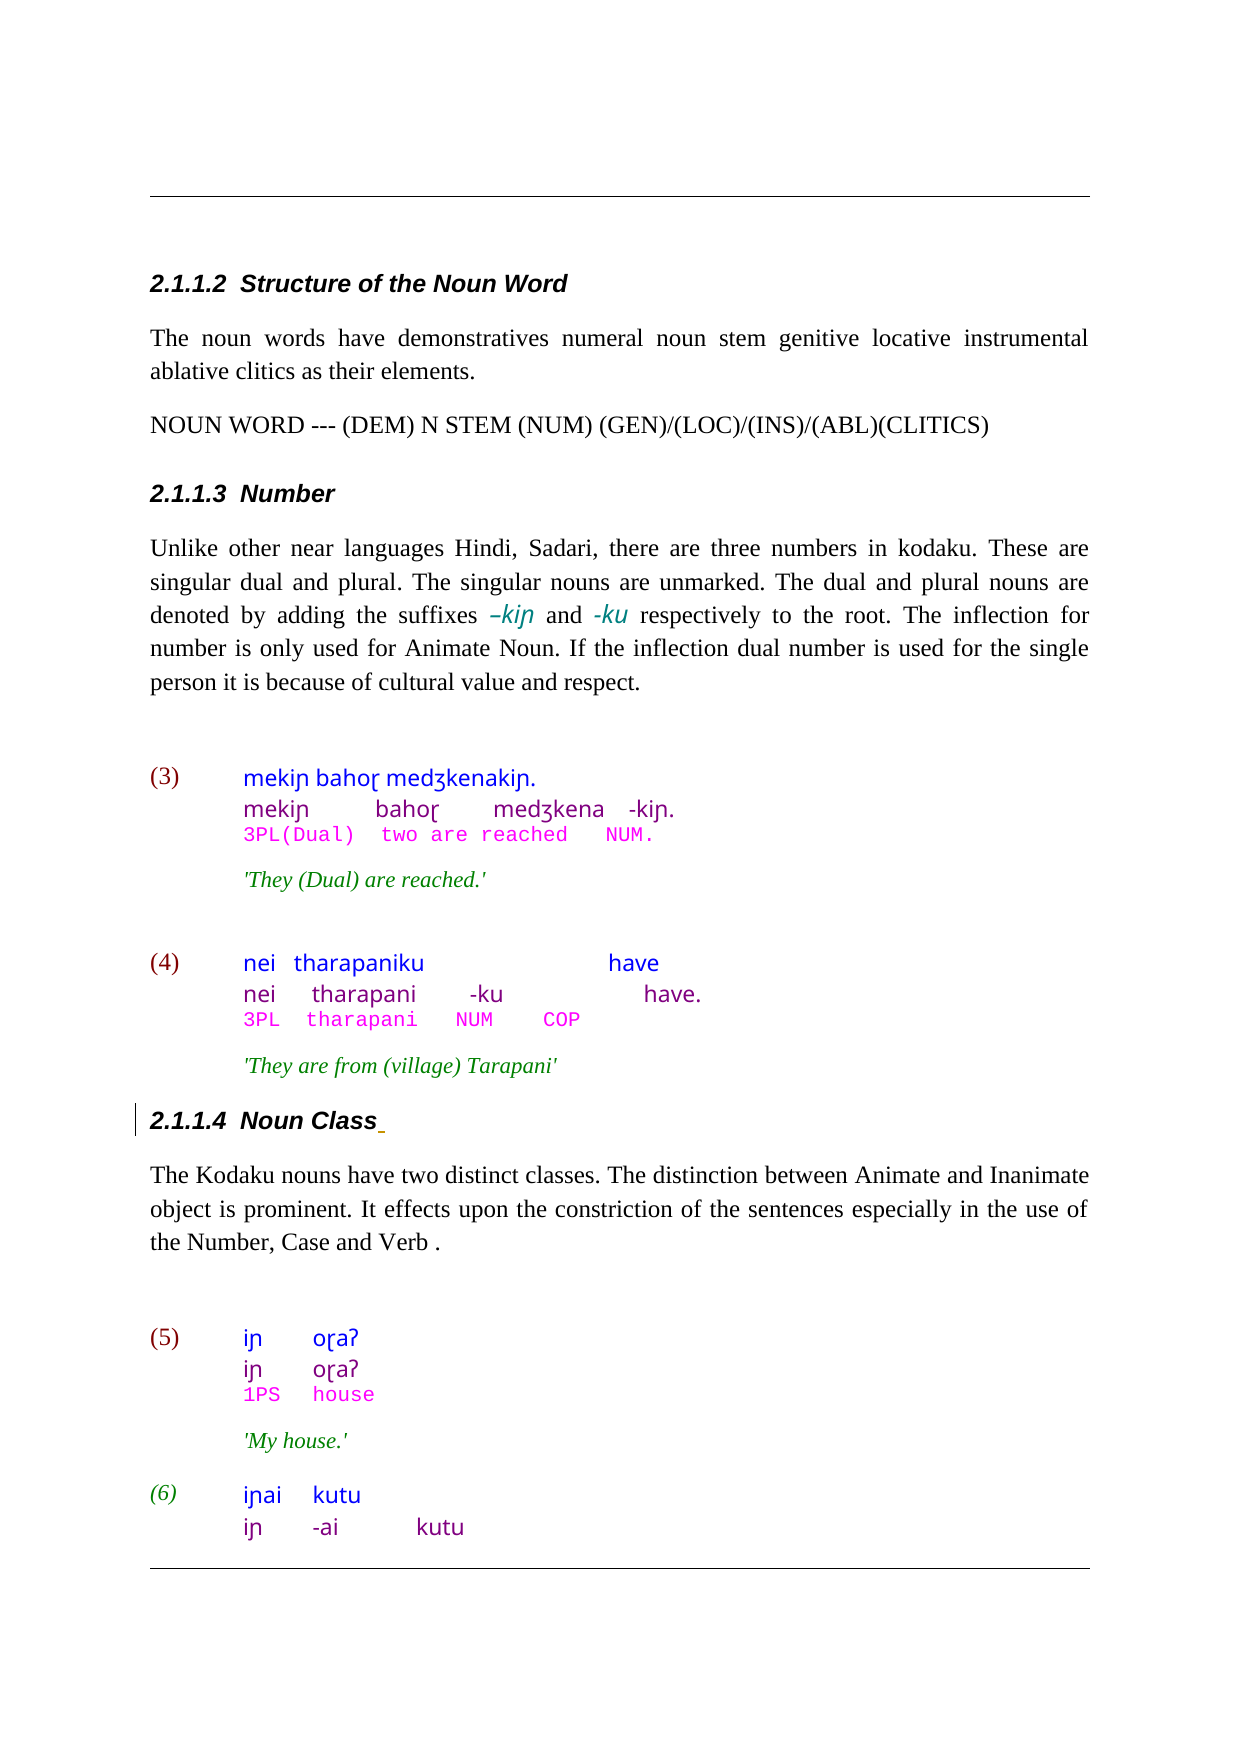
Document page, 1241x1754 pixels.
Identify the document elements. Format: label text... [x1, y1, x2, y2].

text The noun words have demonstratives numeral noun stem genitive locative instrumental ablative clitics as their elements. [150, 320, 1090, 386]
table_header [143, 761, 235, 793]
table_cell iɲ -ai kutu [235, 1511, 1240, 1542]
table_header nei tharapaniku have [235, 947, 1240, 978]
text NOUN WORD --- (DEM) N STEM (NUM) (GEN)/(LOC)/(INS)/(ABL)(CLITICS) [150, 407, 1090, 441]
table_header [143, 1322, 235, 1353]
table_cell [143, 1384, 235, 1427]
table_cell [143, 866, 235, 893]
table_header [143, 947, 235, 978]
table_cell iɲai kutu [235, 1480, 1240, 1511]
subtitle Number [150, 476, 1090, 509]
table_cell 3PL tharapani NUM COP [235, 1009, 1240, 1052]
table_cell nei tharapani -ku have. [235, 978, 1240, 1009]
table_header iɲ oɽaʔ [235, 1322, 1240, 1353]
table_cell [143, 824, 235, 866]
subtitle Noun Class [150, 1103, 1090, 1136]
table_cell [143, 1480, 235, 1511]
table_cell [143, 1009, 235, 1052]
table_cell mekiɲ bahoɽ medʒkena -kiɲ. [235, 793, 1240, 824]
table_cell [143, 1427, 235, 1479]
table_cell 1PS house [235, 1384, 1240, 1427]
table_cell [143, 978, 235, 1009]
table_cell [143, 1353, 235, 1384]
table_cell 'My house.' [235, 1427, 1240, 1479]
table_header mekiɲ bahoɽ medʒkenakiɲ. [235, 761, 1240, 793]
table_cell [143, 793, 235, 824]
text The Kodaku nouns have two distinct classes. The distinction between Animate and Inanimate object is prominent. It effects upon the constriction of the sentences especially in the use of the Number, Case and Verb . [150, 1157, 1090, 1257]
text Unlike other near languages Hindi, Sadari, there are three numbers in kodaku. These are singular dual and plural. The singular nouns are unmarked. The dual and plural nouns are denoted by adding the suffixes –kiɲ and -ku respectively to the root. The inflection for number is only used for Animate Noun. If the inflection dual number is used for the single person it is because of cultural value and respect. [150, 530, 1090, 697]
table_cell 3PL(Dual) two are reached NUM. [235, 824, 1240, 866]
subtitle Structure of the Noun Word [150, 266, 1090, 299]
table_cell [143, 1511, 235, 1542]
table_cell 'They (Dual) are reached.' [235, 866, 1240, 893]
table_cell [143, 1052, 235, 1078]
table_cell iɲ oɽaʔ [235, 1353, 1240, 1384]
table_cell 'They are from (village) Tarapani' [235, 1052, 1240, 1078]
